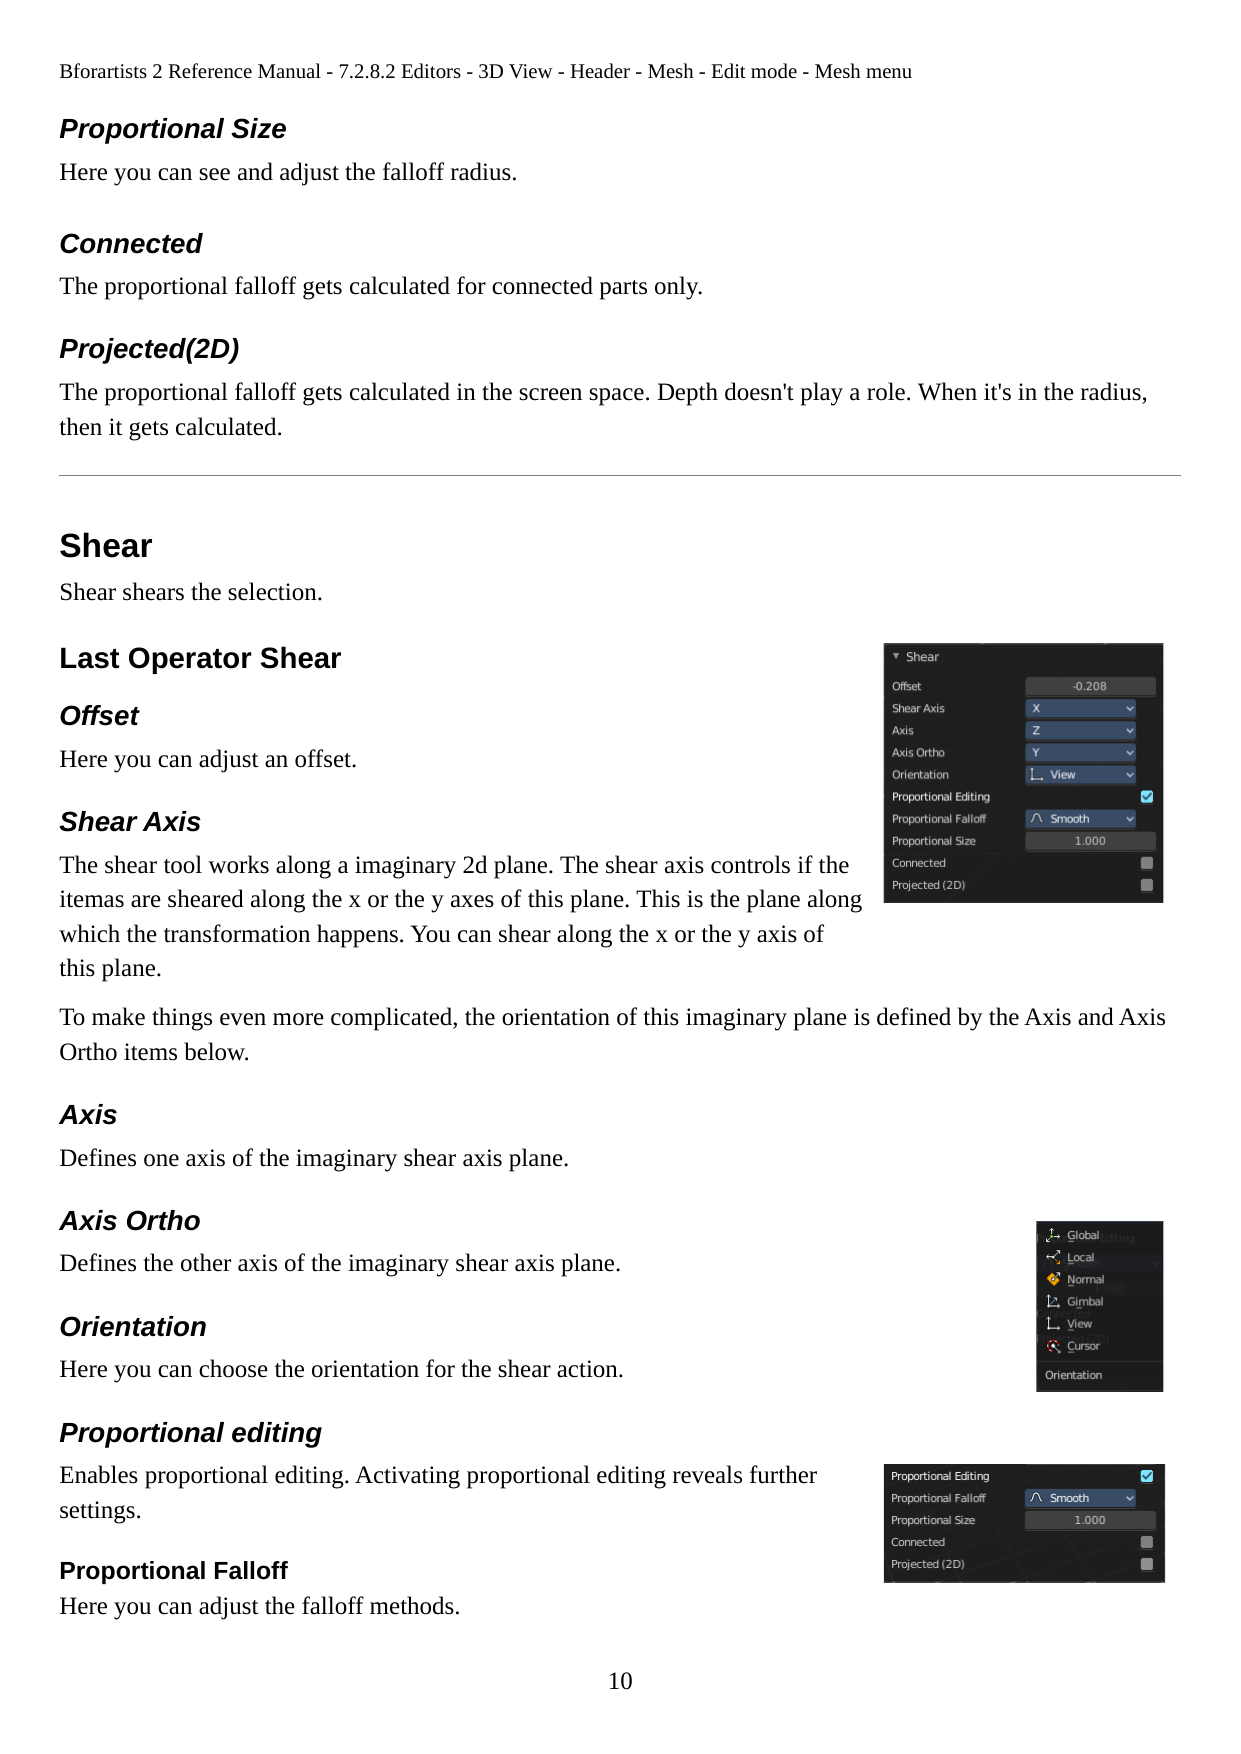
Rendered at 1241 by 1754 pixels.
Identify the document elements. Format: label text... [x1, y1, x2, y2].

text Here you can choose the orientation for the shear action. [59, 1354, 1036, 1383]
subtitle Last Operator Shear [59, 641, 1181, 674]
picture [883, 643, 1164, 903]
subtitle Proportional editing [59, 1416, 1181, 1448]
text To make things even more complicated, the orientation of this imaginary plane is defined by the Axis and Axis Ortho items below. [59, 1002, 1181, 1065]
text Defines the other axis of the imaginary shear axis plane. [59, 1248, 1036, 1277]
picture [1036, 1221, 1164, 1392]
subtitle Proportional Size [59, 113, 1181, 144]
picture [883, 1464, 1166, 1583]
subtitle [1164, 1310, 1181, 1342]
subtitle Axis [59, 1098, 1181, 1130]
subtitle Offset [59, 699, 883, 731]
subtitle Shear Axis [59, 805, 883, 837]
text The proportional falloff gets calculated in the screen space. Depth doesn't play a role. When it's in the radius, then it gets calculated. [59, 377, 1181, 441]
text Here you can adjust the falloff methods. [59, 1591, 1181, 1620]
text Enables proportional editing. Activating proportional editing reveals further settings. [59, 1460, 1181, 1524]
subtitle Orientation [59, 1310, 1036, 1342]
text Here you can see and adjust the falloff radius. [59, 157, 1181, 186]
subtitle Shear [59, 526, 1181, 564]
text Defines one axis of the imaginary shear axis plane. [59, 1143, 1181, 1171]
subtitle Proportional Falloff [59, 1556, 1181, 1585]
subtitle Projected(2D) [59, 333, 1181, 365]
text The proportional falloff gets calculated for connected parts only. [59, 271, 1181, 300]
text Here you can adjust an offset. [59, 744, 883, 772]
subtitle [1164, 805, 1181, 837]
subtitle Axis Ortho [59, 1204, 1181, 1236]
subtitle Connected [59, 227, 1181, 259]
subtitle [1164, 699, 1181, 731]
text The shear tool works along a imaginary 2d plane. The shear axis controls if the itemas are sheared along the x or the y axes of this plane. This is the plane along which the transformation happens. You can shear along the x or the y axis of this plane. [59, 850, 1181, 982]
text Shear shears the selection. [59, 577, 1181, 606]
